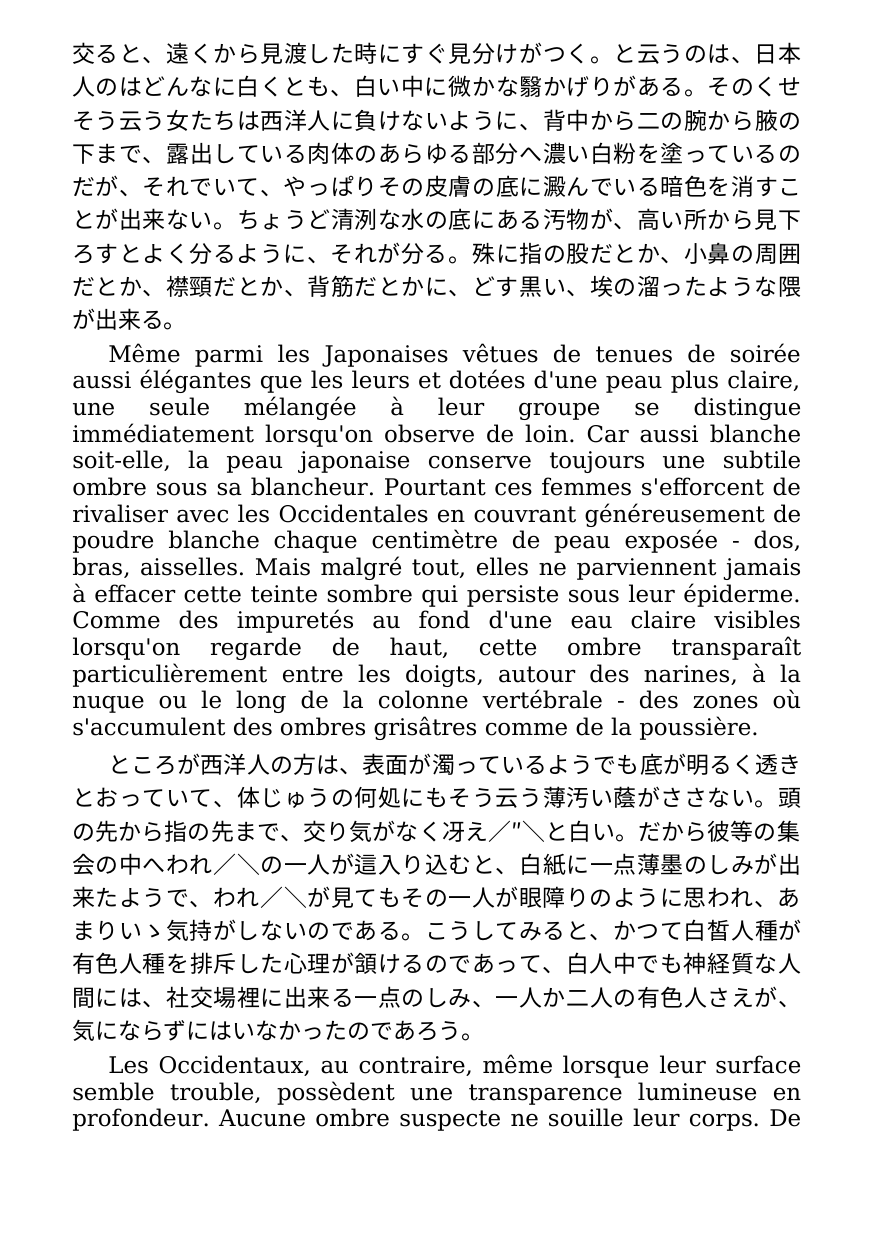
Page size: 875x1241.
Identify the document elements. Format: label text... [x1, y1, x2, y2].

text Même parmi les Japonaises vêtues de tenues de soirée aussi élégantes que les leurs et dotées d'une peau plus claire, une seule mélangée à leur groupe se distingue immédiatement lorsqu'on observe de loin. Car aussi blanche soit-elle, la peau japonaise conserve toujours une subtile ombre sous sa blancheur. Pourtant ces femmes s'efforcent de rivaliser avec les Occidentales en couvrant généreusement de poudre blanche chaque centimètre de peau exposée - dos, bras, aisselles. Mais malgré tout, elles ne parviennent jamais à effacer cette teinte sombre qui persiste sous leur épiderme. Comme des impuretés au fond d'une eau claire visibles lorsqu'on regarde de haut, cette ombre transparaît particulièrement entre les doigts, autour des narines, à la nuque ou le long de la colonne vertébrale - des zones où s'accumulent des ombres grisâtres comme de la poussière. [72, 341, 802, 741]
text 交ると、遠くから見渡した時にすぐ見分けがつく。と云うのは、日本人のはどんなに白くとも、白い中に微かな翳かげりがある。そのくせそう云う女たちは西洋人に負けないように、背中から二の腕から腋の下まで、露出している肉体のあらゆる部分へ濃い白粉を塗っているのだが、それでいて、やっぱりその皮膚の底に澱んでいる暗色を消すことが出来ない。ちょうど清洌な水の底にある汚物が、高い所から見下ろすとよく分るように、それが分る。殊に指の股だとか、小鼻の周囲だとか、襟頸だとか、背筋だとかに、どす黒い、埃の溜ったような隈が出来る。 [72, 36, 802, 335]
text ところが西洋人の方は、表面が濁っているようでも底が明るく透きとおっていて、体じゅうの何処にもそう云う薄汚い蔭がささない。頭の先から指の先まで、交り気がなく冴え／″＼と白い。だから彼等の集会の中へわれ／＼の一人が這入り込むと、白紙に一点薄墨のしみが出来たようで、われ／＼が見てもその一人が眼障りのように思われ、あまりいゝ気持がしないのである。こうしてみると、かつて白皙人種が有色人種を排斥した心理が頷けるのであって、白人中でも神経質な人間には、社交場裡に出来る一点のしみ、一人か二人の有色人さえが、気にならずにはいなかったのであろう。 [72, 747, 802, 1046]
text Les Occidentaux, au contraire, même lorsque leur surface semble trouble, possèdent une transparence lumineuse en profondeur. Aucune ombre suspecte ne souille leur corps. De [72, 1052, 802, 1132]
